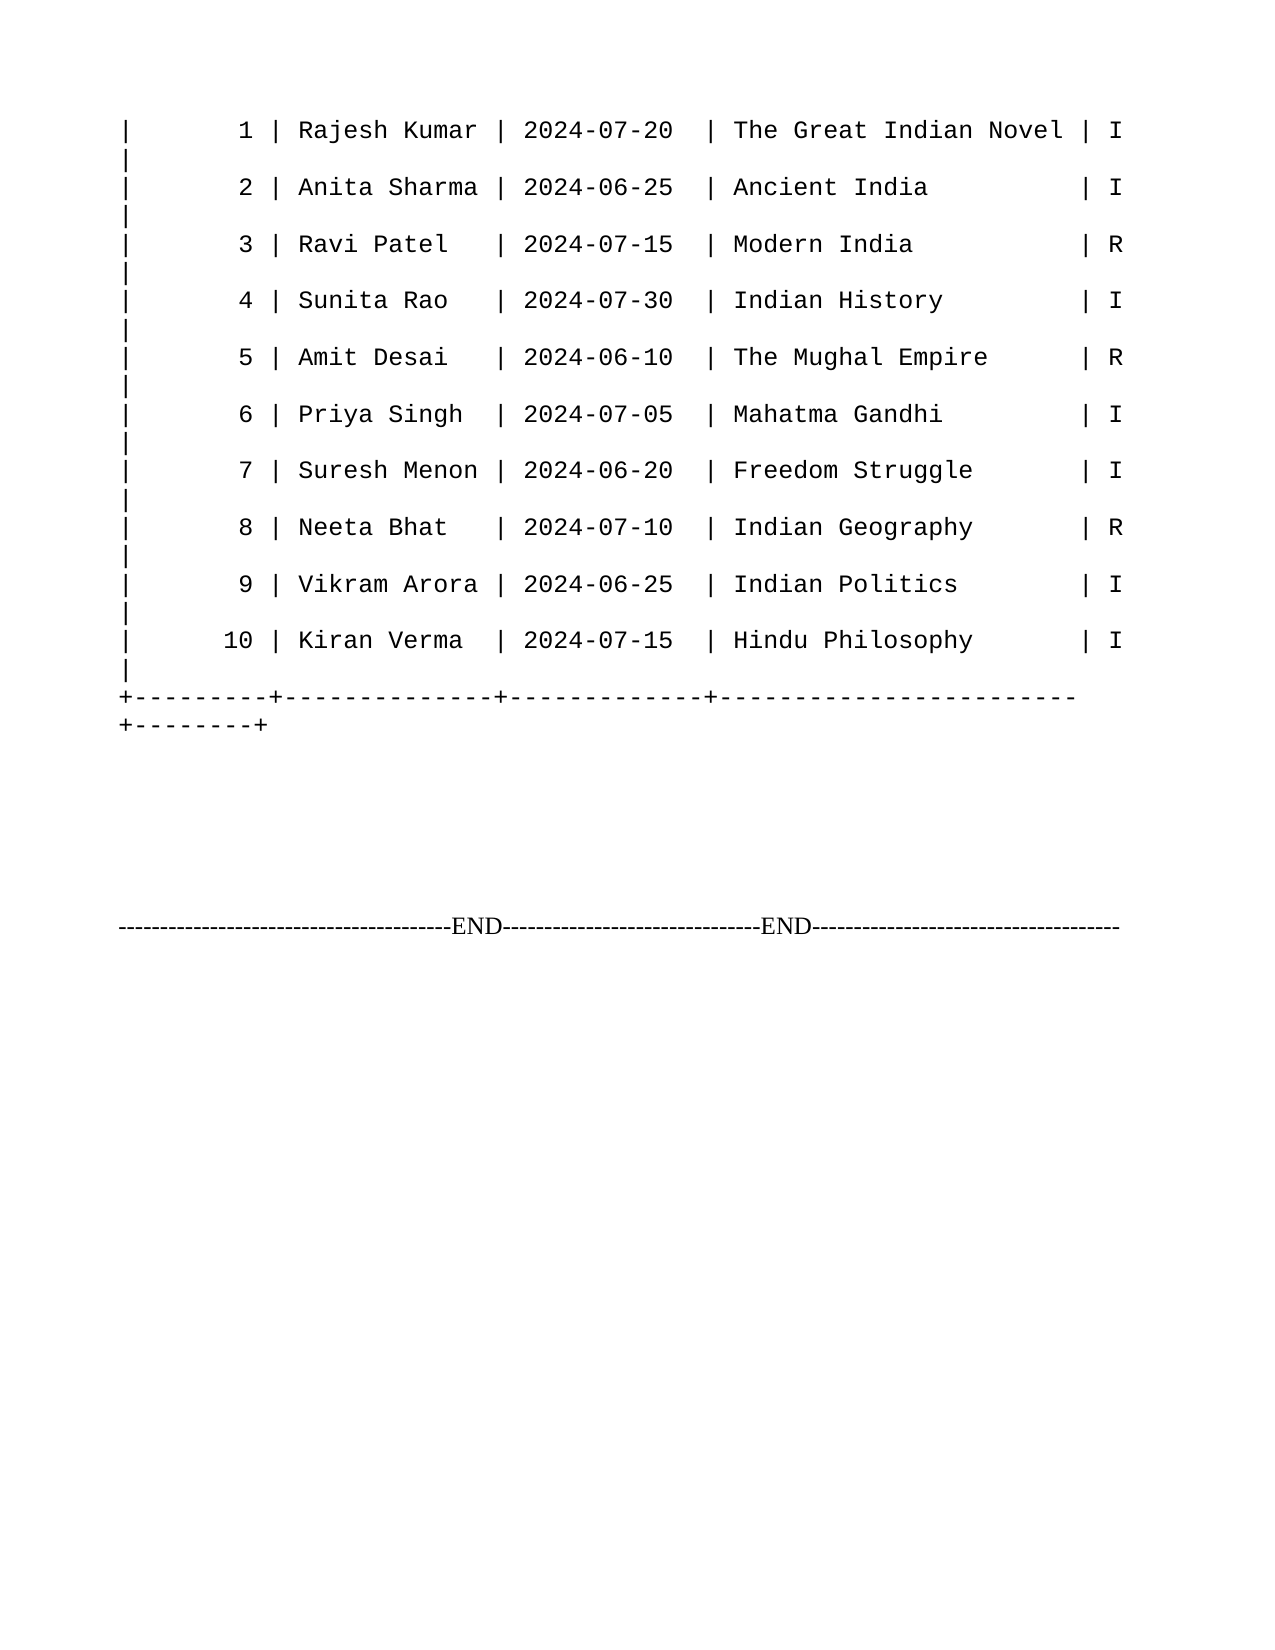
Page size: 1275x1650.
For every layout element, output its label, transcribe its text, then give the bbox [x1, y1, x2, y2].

text | 2 | Anita Sharma | 2024-06-25 | Ancient India | I | [118, 175, 1157, 231]
text +---------+--------------+-------------+------------------------+--------+ [118, 685, 1157, 741]
text | 6 | Priya Singh | 2024-07-05 | Mahatma Gandhi | I | [118, 401, 1157, 458]
text | 3 | Ravi Patel | 2024-07-15 | Modern India | R | [118, 231, 1157, 288]
text | 4 | Sunita Rao | 2024-07-30 | Indian History | I | [118, 288, 1157, 345]
text | 10 | Kiran Verma | 2024-07-15 | Hindu Philosophy | I | [118, 628, 1157, 685]
text | 1 | Rajesh Kumar | 2024-07-20 | The Great Indian Novel | I | [118, 118, 1157, 175]
text | 5 | Amit Desai | 2024-06-10 | The Mughal Empire | R | [118, 345, 1157, 401]
text ----------------------------------------END-------------------------------END------------------------------------- [118, 911, 1157, 940]
text | 7 | Suresh Menon | 2024-06-20 | Freedom Struggle | I | [118, 458, 1157, 515]
text | 8 | Neeta Bhat | 2024-07-10 | Indian Geography | R | [118, 515, 1157, 571]
text | 9 | Vikram Arora | 2024-06-25 | Indian Politics | I | [118, 571, 1157, 628]
